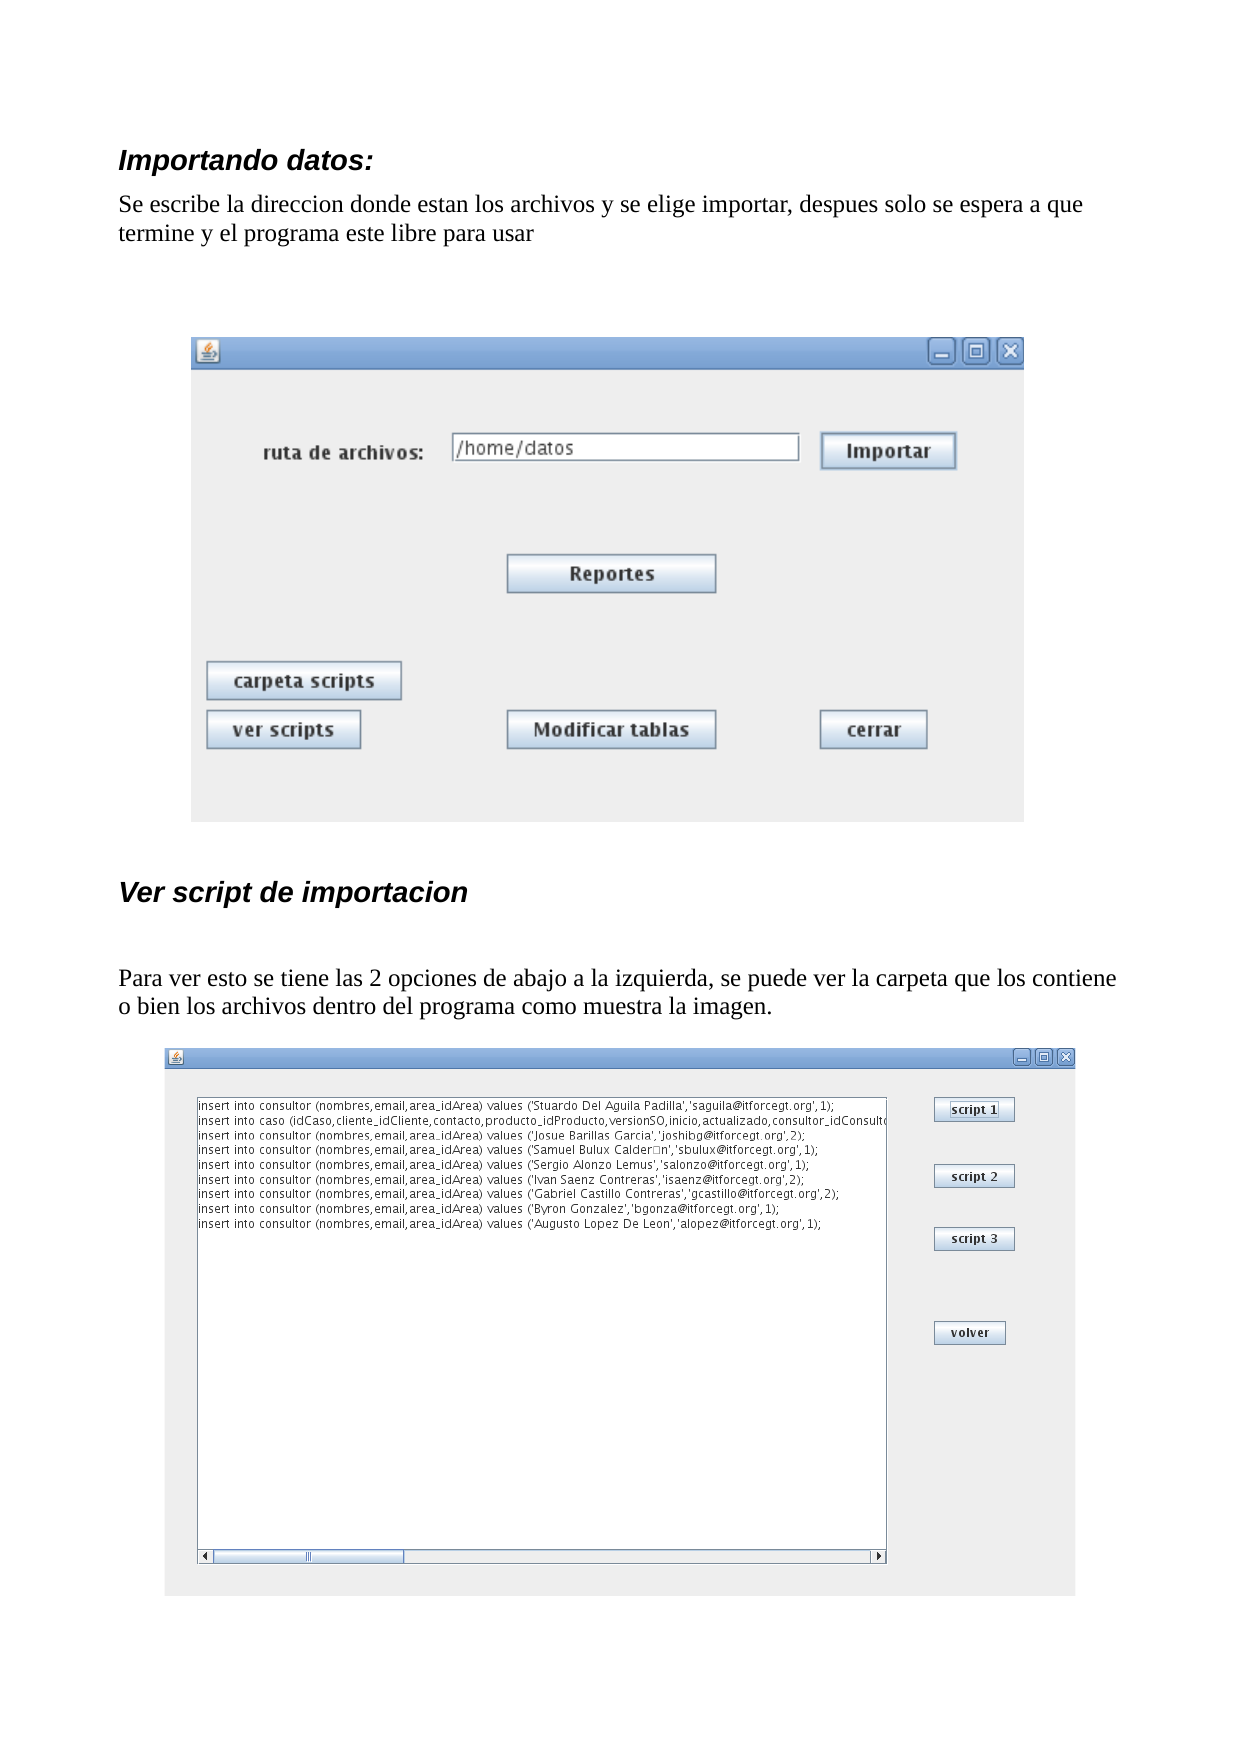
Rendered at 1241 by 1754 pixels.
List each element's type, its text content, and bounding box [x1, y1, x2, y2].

subtitle Ver script de importacion [118, 875, 1122, 909]
text Se escribe la direccion donde estan los archivos y se elige importar, despues solo se espera a que termine y el programa este libre para usar [118, 189, 1122, 247]
subtitle Importando datos: [118, 143, 1122, 177]
text Para ver esto se tiene las 2 opciones de abajo a la izquierda, se puede ver la carpeta que los contiene o bien los archivos dentro del programa como muestra la imagen. [118, 963, 1122, 1020]
